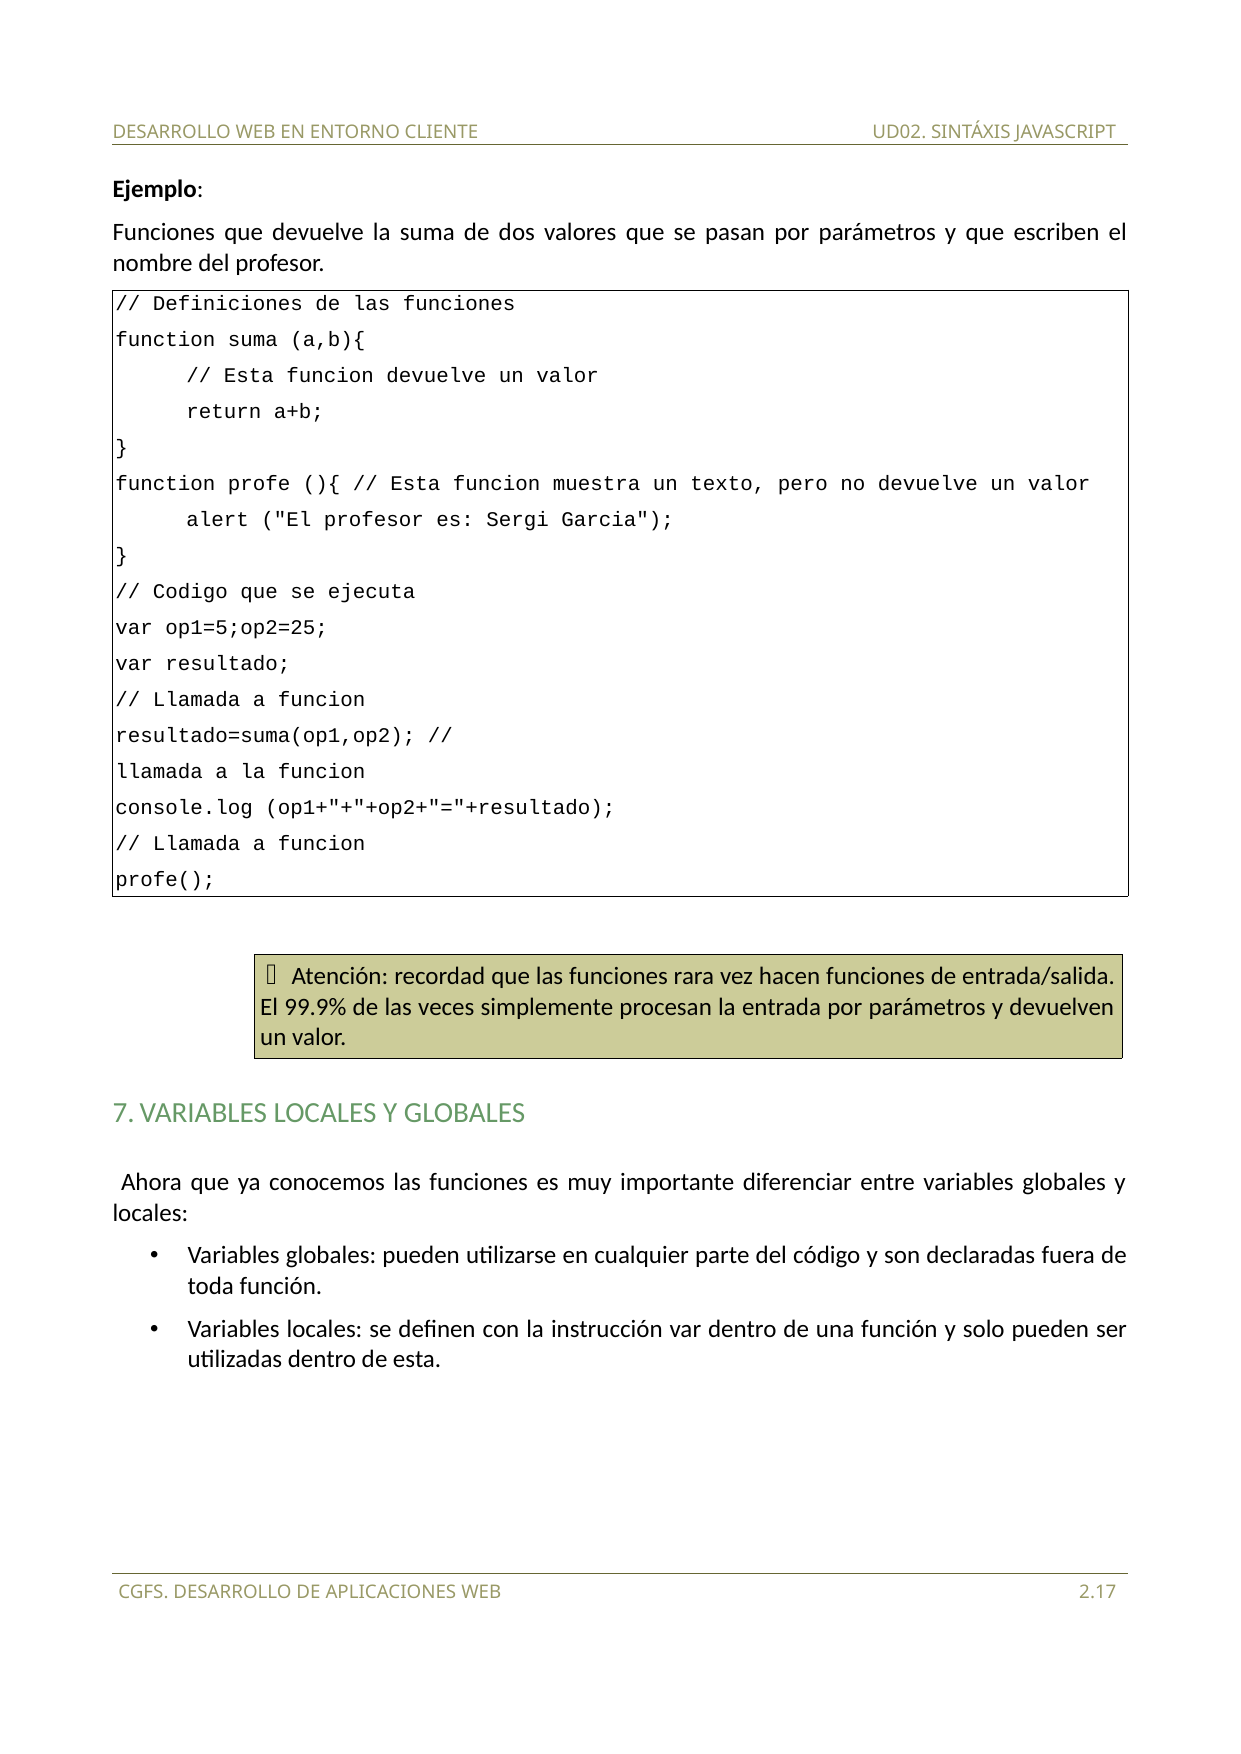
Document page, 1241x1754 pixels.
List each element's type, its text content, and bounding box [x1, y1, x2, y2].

text // Llamada a funcion [113, 830, 1128, 857]
text function profe (){ // Esta funcion muestra un texto, pero no devuelve un valor [113, 470, 1128, 496]
list Variables globales: pueden utilizarse en cualquier parte del código y son declaradas fuera de toda función. [150, 1239, 1128, 1301]
text var op1=5;op2=25; [113, 614, 1128, 641]
text alert ("El profesor es: Sergi Garcia"); [113, 506, 1128, 532]
text // Esta funcion devuelve un valor [113, 362, 1128, 388]
text var resultado; [113, 650, 1128, 677]
text // Definiciones de las funciones [113, 291, 1128, 316]
text } [113, 542, 1128, 568]
text // Codigo que se ejecuta [113, 578, 1128, 604]
text llamada a la funcion [113, 758, 1128, 785]
text Ahora que ya conocemos las funciones es muy importante diferenciar entre variables globales y locales: [112, 1166, 1128, 1227]
text function suma (a,b){ [113, 326, 1128, 352]
text profe(); [113, 866, 1128, 896]
text resultado=suma(op1,op2); // [113, 722, 1128, 749]
text // Llamada a funcion [113, 686, 1128, 713]
text } [113, 434, 1128, 460]
text return a+b; [113, 398, 1128, 424]
text console.log (op1+"+"+op2+"="+resultado); [113, 794, 1128, 821]
text  Atención: recordad que las funciones rara vez hacen funciones de entrada/salida. El 99.9% de las veces simplemente procesan la entrada por parámetros y devuelven un valor. [255, 955, 1122, 1058]
text Funciones que devuelve la suma de dos valores que se pasan por parámetros y que escriben el nombre del profesor. [112, 216, 1128, 277]
text Ejemplo: [112, 173, 1128, 204]
subtitle Variables locales y globales [112, 1094, 1128, 1130]
list Variables locales: se definen con la instrucción var dentro de una función y solo pueden ser utilizadas dentro de esta. [150, 1313, 1128, 1374]
